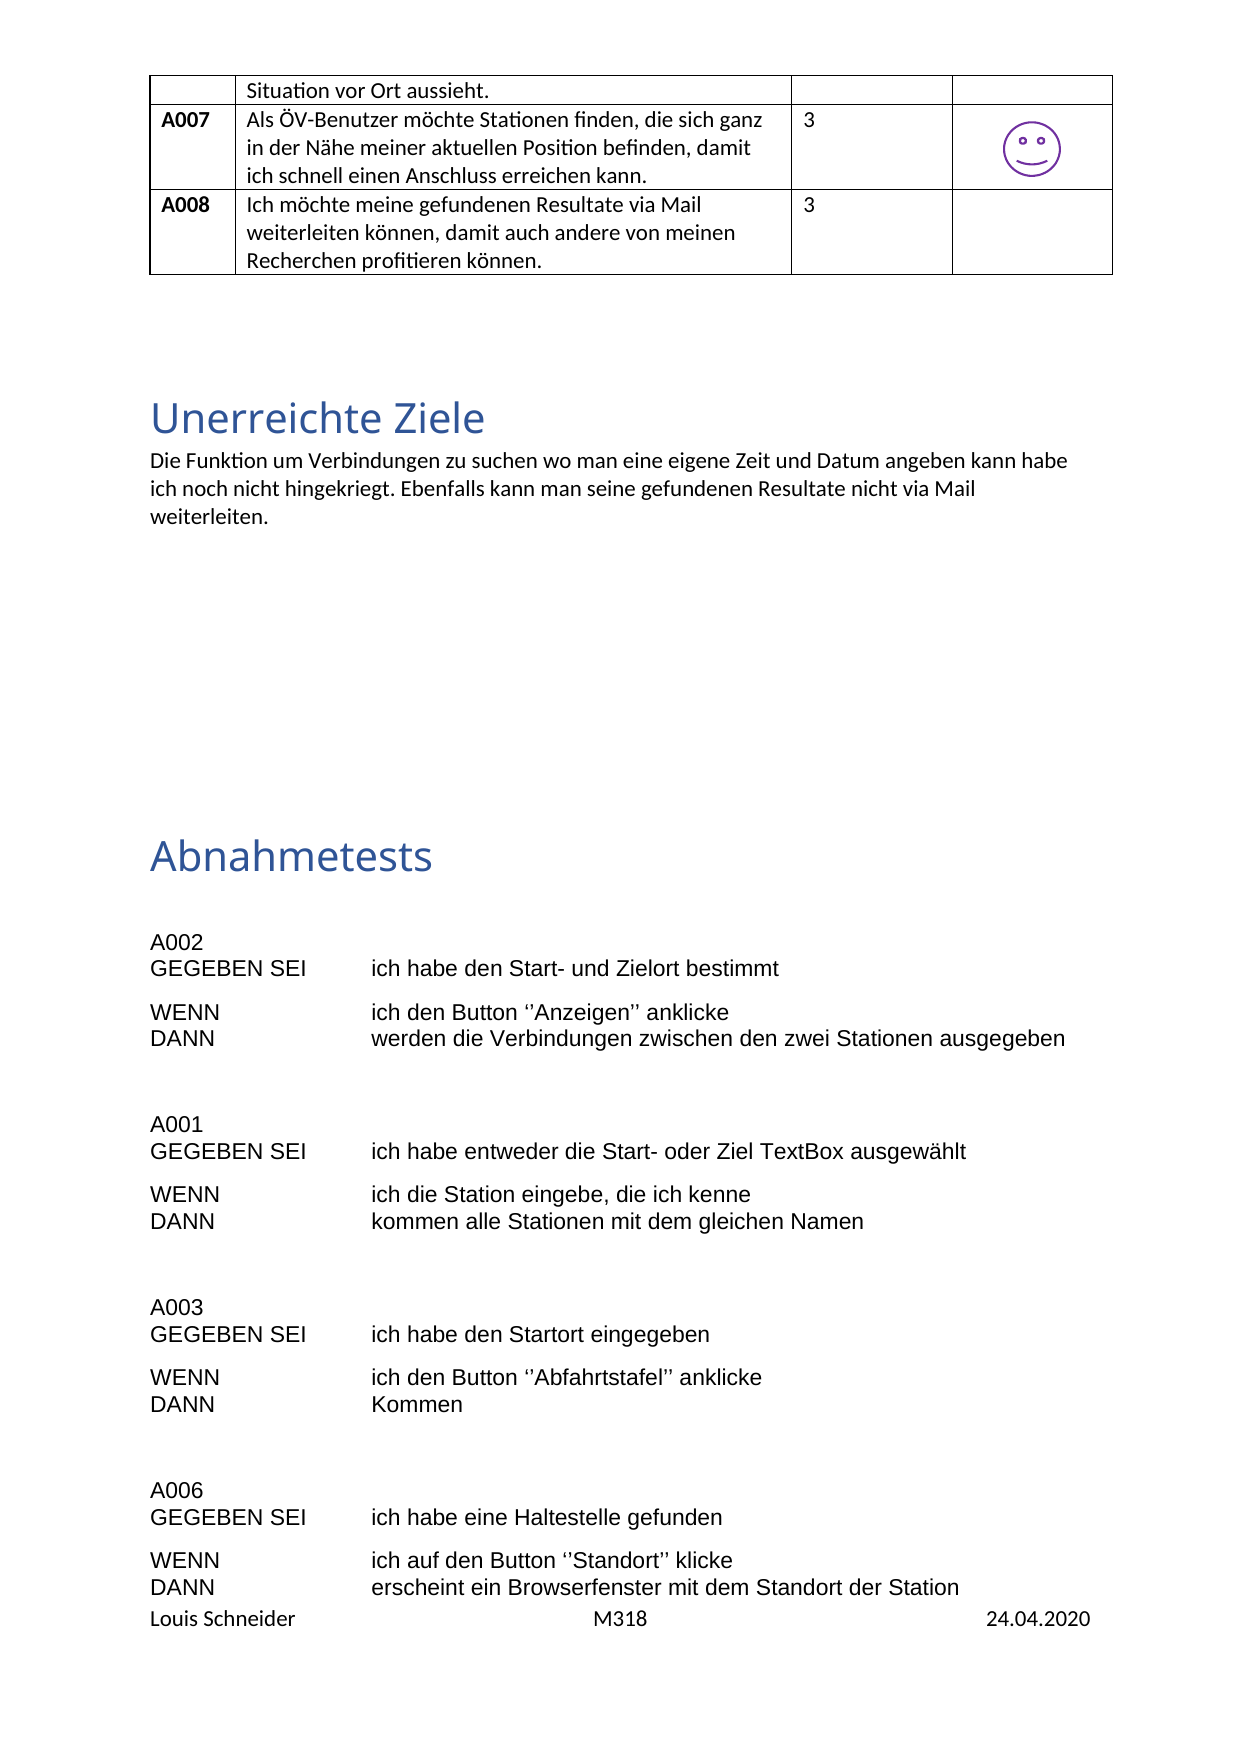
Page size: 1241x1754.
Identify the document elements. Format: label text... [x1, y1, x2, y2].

text A001 GEGEBEN SEI ich habe entweder die Start- oder Ziel TextBox ausgewählt [150, 1111, 1090, 1164]
table_cell A007 [151, 105, 235, 189]
table_cell 3 [792, 105, 952, 189]
text WENN ich den Button ‘’Abfahrtstafel’’ anklicke DANN Kommen [150, 1364, 1090, 1417]
text A006 GEGEBEN SEI ich habe eine Haltestelle gefunden [150, 1477, 1090, 1530]
table_cell 3 [792, 190, 952, 274]
text A002 GEGEBEN SEI ich habe den Start- und Zielort bestimmt [150, 929, 1090, 982]
table_cell [953, 190, 1112, 274]
subtitle Unerreichte Ziele [150, 388, 1090, 445]
text WENN ich auf den Button ‘’Standort’’ klicke DANN erscheint ein Browserfenster mit dem Standort der Station [150, 1547, 1090, 1600]
table_cell A008 [151, 190, 235, 274]
text A003 GEGEBEN SEI ich habe den Startort eingegeben [150, 1294, 1090, 1347]
table_cell Als ÖV-Benutzer möchte Stationen finden, die sich ganz in der Nähe meiner aktuellen Position befinden, damit ich schnell einen Anschluss erreichen kann. [236, 105, 791, 189]
subtitle Abnahmetests [150, 826, 1090, 883]
table_cell [953, 76, 1112, 104]
text Die Funktion um Verbindungen zu suchen wo man eine eigene Zeit und Datum angeben kann habe ich noch nicht hingekriegt. Ebenfalls kann man seine gefundenen Resultate nicht via Mail weiterleiten. [150, 446, 1090, 530]
text WENN ich den Button ‘’Anzeigen’’ anklicke DANN werden die Verbindungen zwischen den zwei Stationen ausgegeben [150, 998, 1090, 1051]
table_cell [792, 76, 952, 104]
table_cell Situation vor Ort aussieht. [236, 76, 791, 104]
table_cell [953, 105, 1112, 189]
text WENN ich die Station eingebe, die ich kenne DANN kommen alle Stationen mit dem gleichen Namen [150, 1181, 1090, 1234]
table_cell Ich möchte meine gefundenen Resultate via Mail weiterleiten können, damit auch andere von meinen Recherchen profitieren können. [236, 190, 791, 274]
table_cell [151, 76, 235, 104]
